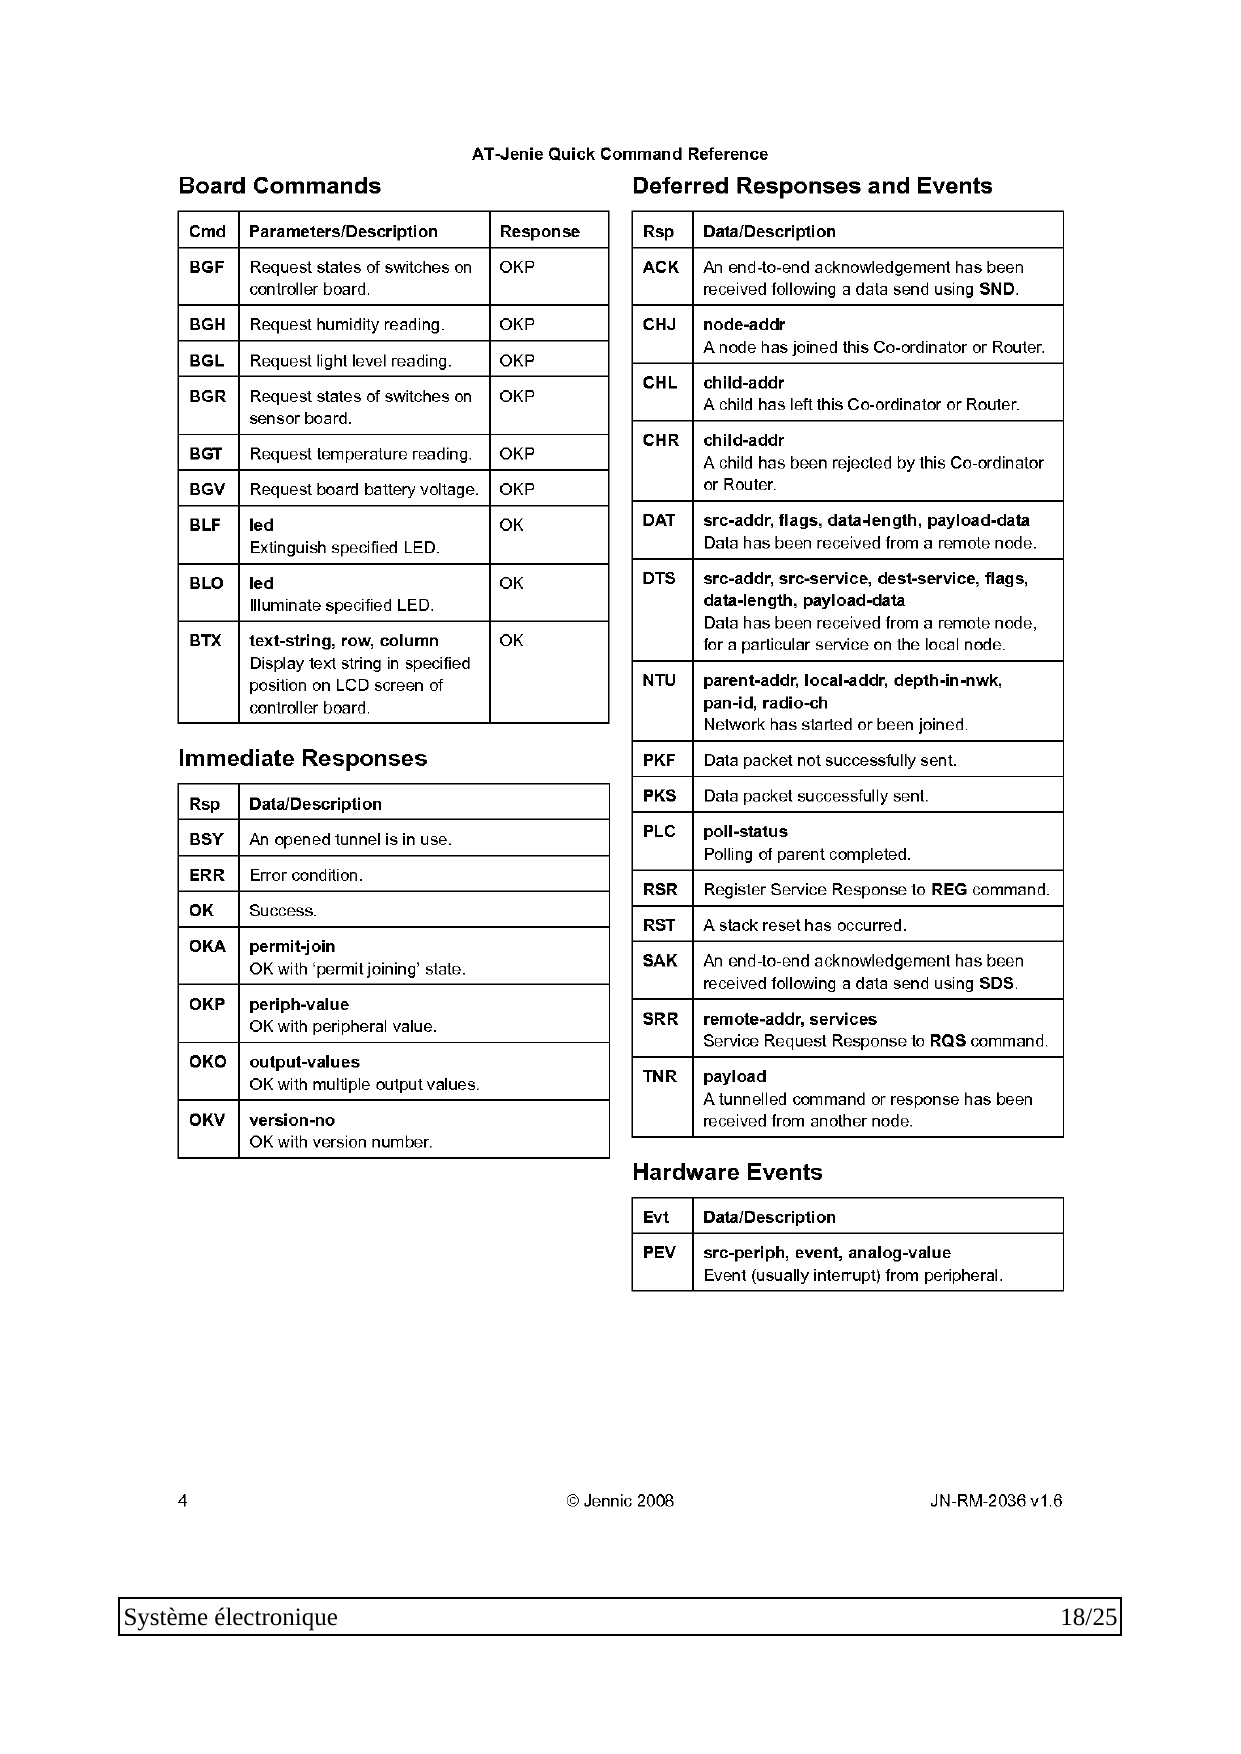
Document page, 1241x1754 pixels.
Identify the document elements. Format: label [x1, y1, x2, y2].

picture [118, 118, 1123, 1536]
